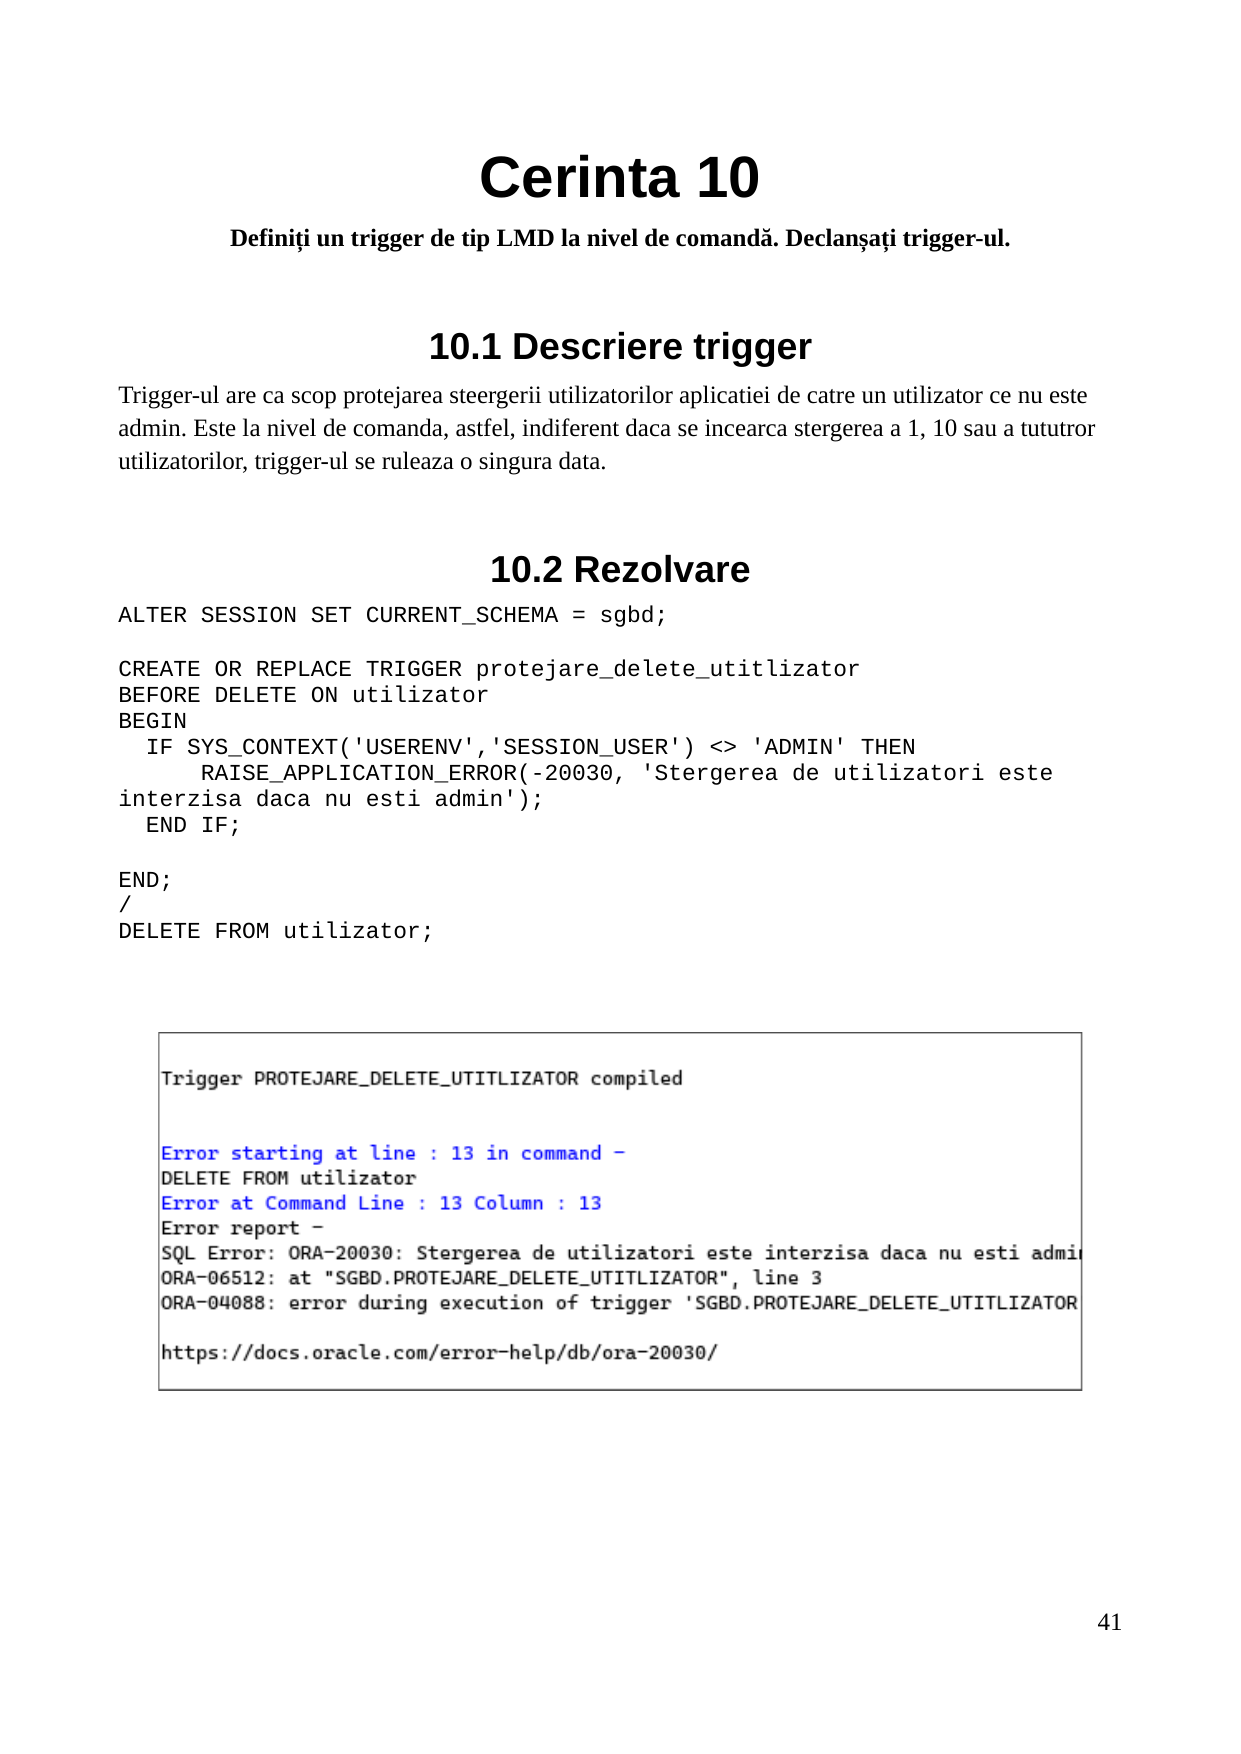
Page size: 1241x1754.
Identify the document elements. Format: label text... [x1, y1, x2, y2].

text END IF; [118, 813, 1122, 839]
text IF SYS_CONTEXT('USERENV','SESSION_USER') <> 'ADMIN' THEN [118, 735, 1122, 761]
picture [158, 1032, 1083, 1391]
subtitle 10.2 Rezolvare [118, 547, 1122, 590]
text END; [118, 868, 1122, 894]
text Trigger-ul are ca scop protejarea steergerii utilizatorilor aplicatiei de catre un utilizator ce nu este admin. Este la nivel de comanda, astfel, indiferent daca se incearca stergerea a 1, 10 sau a tututror utilizatorilor, trigger-ul se ruleaza o singura data. [118, 380, 1122, 474]
text / [118, 894, 1122, 920]
subtitle 10.1 Descriere trigger [118, 324, 1122, 367]
text BEGIN [118, 709, 1122, 735]
text BEFORE DELETE ON utilizator [118, 683, 1122, 709]
text DELETE FROM utilizator; [118, 920, 1122, 946]
text RAISE_APPLICATION_ERROR(-20030, 'Stergerea de utilizatori este interzisa daca nu esti admin'); [118, 761, 1122, 813]
text CREATE OR REPLACE TRIGGER protejare_delete_utitlizator [118, 658, 1122, 683]
text ALTER SESSION SET CURRENT_SCHEMA = sgbd; [118, 603, 1122, 629]
text Definiți un trigger de tip LMD la nivel de comandă. Declanșați trigger-ul. [118, 223, 1122, 251]
title Cerinta 10 [118, 143, 1122, 210]
